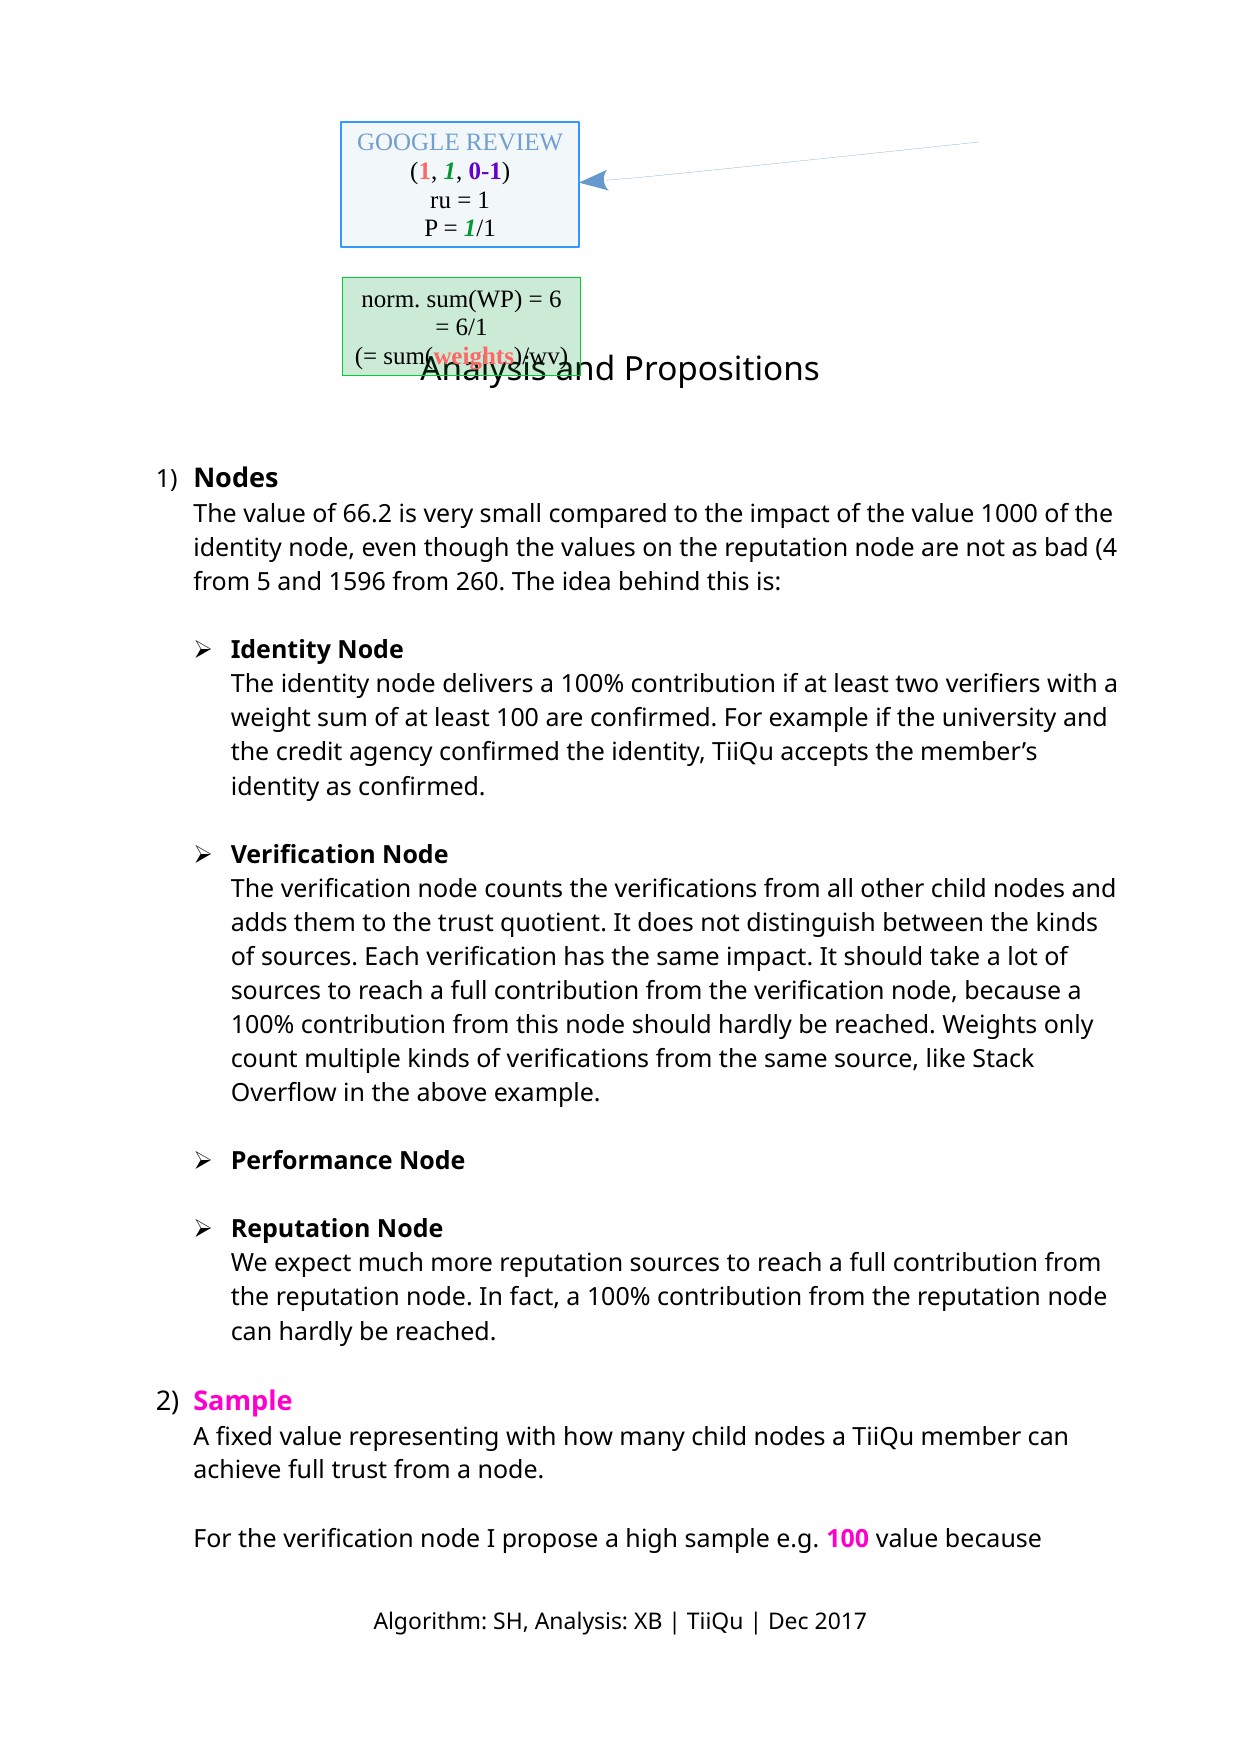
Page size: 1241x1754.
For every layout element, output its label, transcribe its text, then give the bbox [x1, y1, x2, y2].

list We expect much more reputation sources to reach a full contribution from the reputation node. In fact, a 100% contribution from the reputation node can hardly be reached. [193, 1245, 1122, 1347]
list The value of 66.2 is very small compared to the impact of the value 1000 of the identity node, even though the values on the reputation node are not as bad (4 from 5 and 1596 from 260. The idea behind this is: [156, 496, 1122, 598]
list A fixed value representing with how many child nodes a TiiQu member can achieve full trust from a node. [156, 1418, 1122, 1486]
list For the verification node I propose a high sample e.g. 100 value because [156, 1520, 1122, 1554]
list Reputation Node [193, 1211, 1122, 1245]
list The identity node delivers a 100% contribution if at least two verifiers with a weight sum of at least 100 are confirmed. For example if the university and the credit agency confirmed the identity, TiiQu accepts the member’s identity as confirmed. [193, 666, 1122, 802]
list Identity Node [193, 632, 1122, 666]
list Nodes [156, 459, 1122, 496]
list Verification Node [193, 836, 1122, 870]
text Analysis and Propositions [118, 345, 1122, 391]
list Performance Node [193, 1143, 1122, 1177]
list The verification node counts the verifications from all other child nodes and adds them to the trust quotient. It does not distinguish between the kinds of sources. Each verification has the same impact. It should take a lot of sources to reach a full contribution from the verification node, because a 100% contribution from this node should hardly be reached. Weights only count multiple kinds of verifications from the same source, like Stack Overflow in the above example. [193, 870, 1122, 1109]
list Sample [156, 1381, 1122, 1418]
